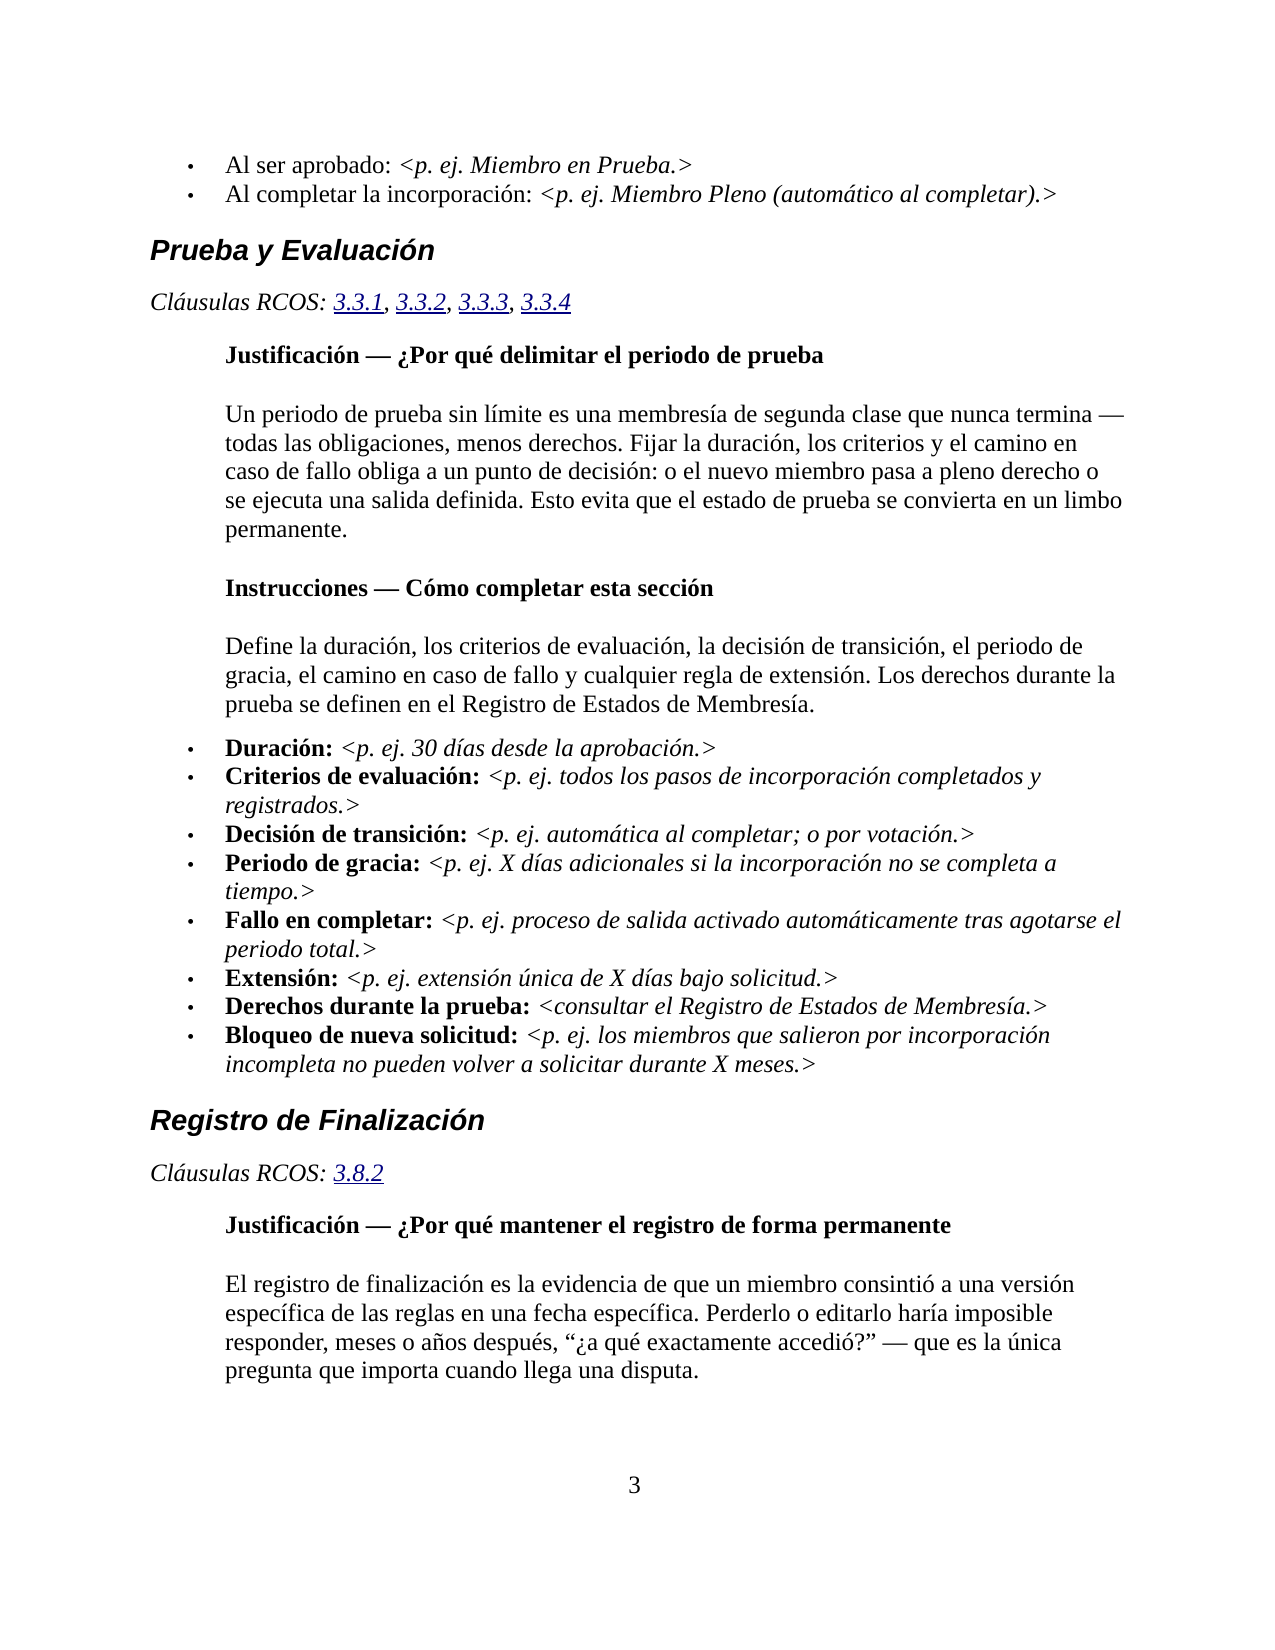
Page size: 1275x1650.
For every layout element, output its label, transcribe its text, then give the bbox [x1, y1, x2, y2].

text Instrucciones — Cómo completar esta sección [225, 573, 1125, 601]
list Bloqueo de nueva solicitud: <p. ej. los miembros que salieron por incorporación incompleta no pueden volver a solicitar durante X meses.> [187, 1020, 1125, 1078]
list Decisión de transición: <p. ej. automática al completar; o por votación.> [187, 819, 1125, 848]
subtitle Prueba y Evaluación [150, 232, 1125, 266]
list Duración: <p. ej. 30 días desde la aprobación.> [187, 733, 1125, 761]
text Justificación — ¿Por qué mantener el registro de forma permanente [225, 1210, 1125, 1239]
text Un periodo de prueba sin límite es una membresía de segunda clase que nunca termina — todas las obligaciones, menos derechos. Fijar la duración, los criterios y el camino en caso de fallo obliga a un punto de decisión: o el nuevo miembro pasa a pleno derecho o se ejecuta una salida definida. Esto evita que el estado de prueba se convierta en un limbo permanente. [225, 399, 1125, 543]
list Derechos durante la prueba: <consultar el Registro de Estados de Membresía.> [187, 991, 1125, 1020]
text El registro de finalización es la evidencia de que un miembro consintió a una versión específica de las reglas en una fecha específica. Perderlo o editarlo haría imposible responder, meses o años después, “¿a qué exactamente accedió?” — que es la única pregunta que importa cuando llega una disputa. [225, 1269, 1125, 1384]
list Al ser aprobado: <p. ej. Miembro en Prueba.> [187, 150, 1125, 179]
text Justificación — ¿Por qué delimitar el periodo de prueba [225, 340, 1125, 369]
list Extensión: <p. ej. extensión única de X días bajo solicitud.> [187, 963, 1125, 991]
text Cláusulas RCOS: 3.8.2 [150, 1158, 1125, 1186]
list Fallo en completar: <p. ej. proceso de salida activado automáticamente tras agotarse el periodo total.> [187, 905, 1125, 963]
subtitle Registro de Finalización [150, 1103, 1125, 1136]
list Periodo de gracia: <p. ej. X días adicionales si la incorporación no se completa a tiempo.> [187, 848, 1125, 905]
text Define la duración, los criterios de evaluación, la decisión de transición, el periodo de gracia, el camino en caso de fallo y cualquier regla de extensión. Los derechos durante la prueba se definen en el Registro de Estados de Membresía. [225, 631, 1125, 718]
text Cláusulas RCOS: 3.3.1, 3.3.2, 3.3.3, 3.3.4 [150, 287, 1125, 316]
list Al completar la incorporación: <p. ej. Miembro Pleno (automático al completar).> [187, 179, 1125, 207]
list Criterios de evaluación: <p. ej. todos los pasos de incorporación completados y registrados.> [187, 761, 1125, 819]
